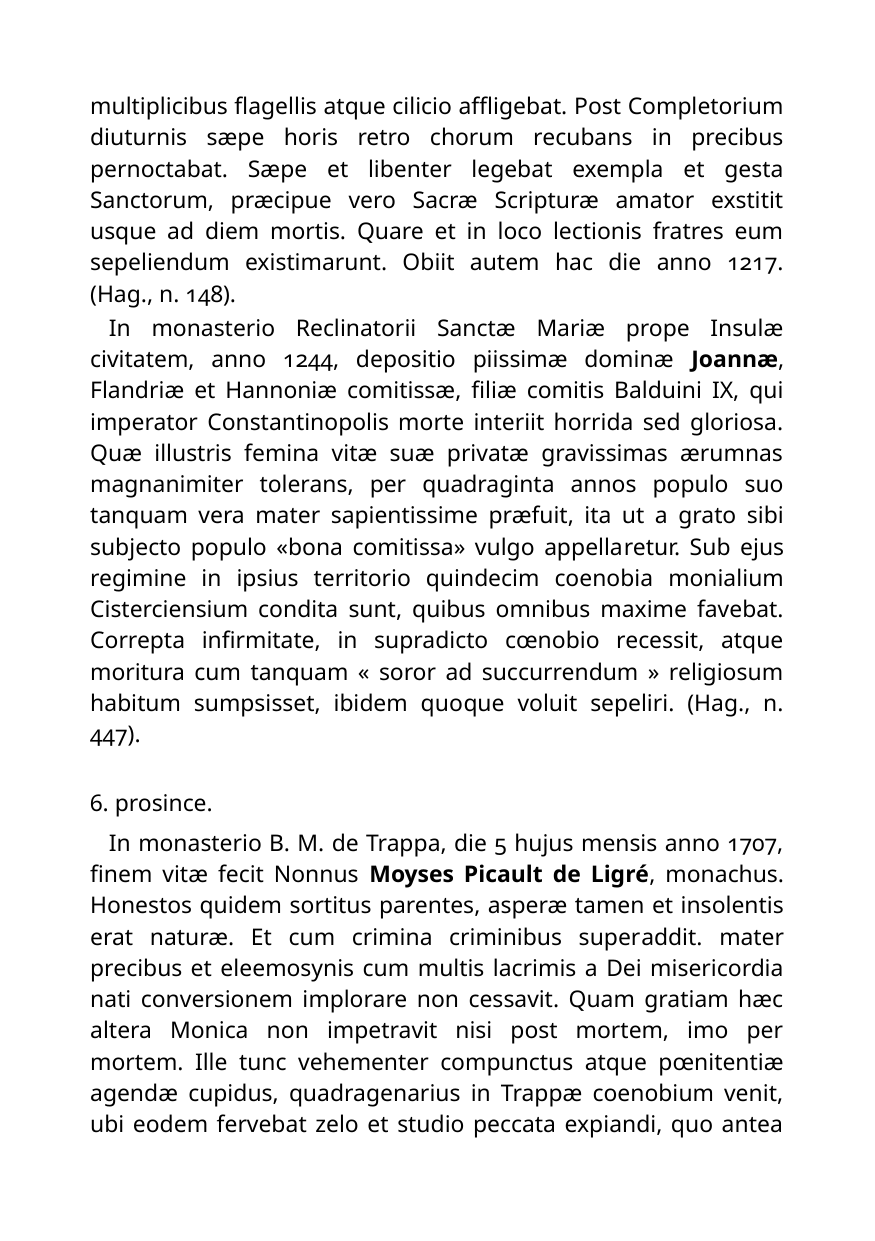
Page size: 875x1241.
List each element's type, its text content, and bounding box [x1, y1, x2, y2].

text 6. prosince. [90, 787, 784, 818]
text multiplicibus flagellis atque cilicio affligebat. Post Completorium diuturnis sæpe horis retro chorum recubans in precibus pernoctabat. Sæpe et libenter legebat exempla et gesta Sanctorum, præcipue vero Sacræ Scripturæ amator exstitit usque ad diem mortis. Quare et in loco lectionis fratres eum sepeliendum existimarunt. Obiit autem hac die anno 1217. (Hag., n. 148). [90, 90, 784, 309]
text In monasterio Reclinatorii Sanctæ Mariæ prope Insulæ civitatem, anno 1244, depositio piissimæ dominæ Joannæ, Flandriæ et Hannoniæ comitissæ, filiæ comitis Balduini IX, qui imperator Constantinopolis morte interiit horrida sed gloriosa. Quæ illustris femina vitæ suæ privatæ gravissimas ærumnas magnanimiter tolerans, per quadraginta annos populo suo tanquam vera mater sapientissime præfuit, ita ut a grato sibi subjecto populo «bona comitissa» vulgo appella­retur. Sub ejus regimine in ipsius territorio quindecim coenobia monialium Cisterciensium condita sunt, quibus omnibus maxime favebat. Correpta infirmitate, in supradicto cœnobio recessit, atque moritura cum tanquam « soror ad succurrendum » religiosum habitum sumpsisset, ibidem quo­que voluit sepeliri. (Hag., n. 447). [90, 312, 784, 749]
text In monasterio B. M. de Trappa, die 5 hujus mensis anno 1707, finem vitæ fecit Nonnus Moyses Picault de Ligré, monachus. Honestos quidem sortitus parentes, asperæ tamen et insolentis erat naturæ. Et cum crimina criminibus super­addit. mater precibus et eleemosynis cum multis lacrimis a Dei misericordia nati conversionem implorare non cessavit. Quam gratiam hæc altera Monica non impetravit nisi post mortem, imo per mortem. Ille tunc vehementer compunctus atque pœnitentiæ agendæ cupidus, quadragenarius in Trappæ coenobium venit, ubi eodem fervebat zelo et studio peccata expiandi, quo antea [90, 827, 784, 1139]
